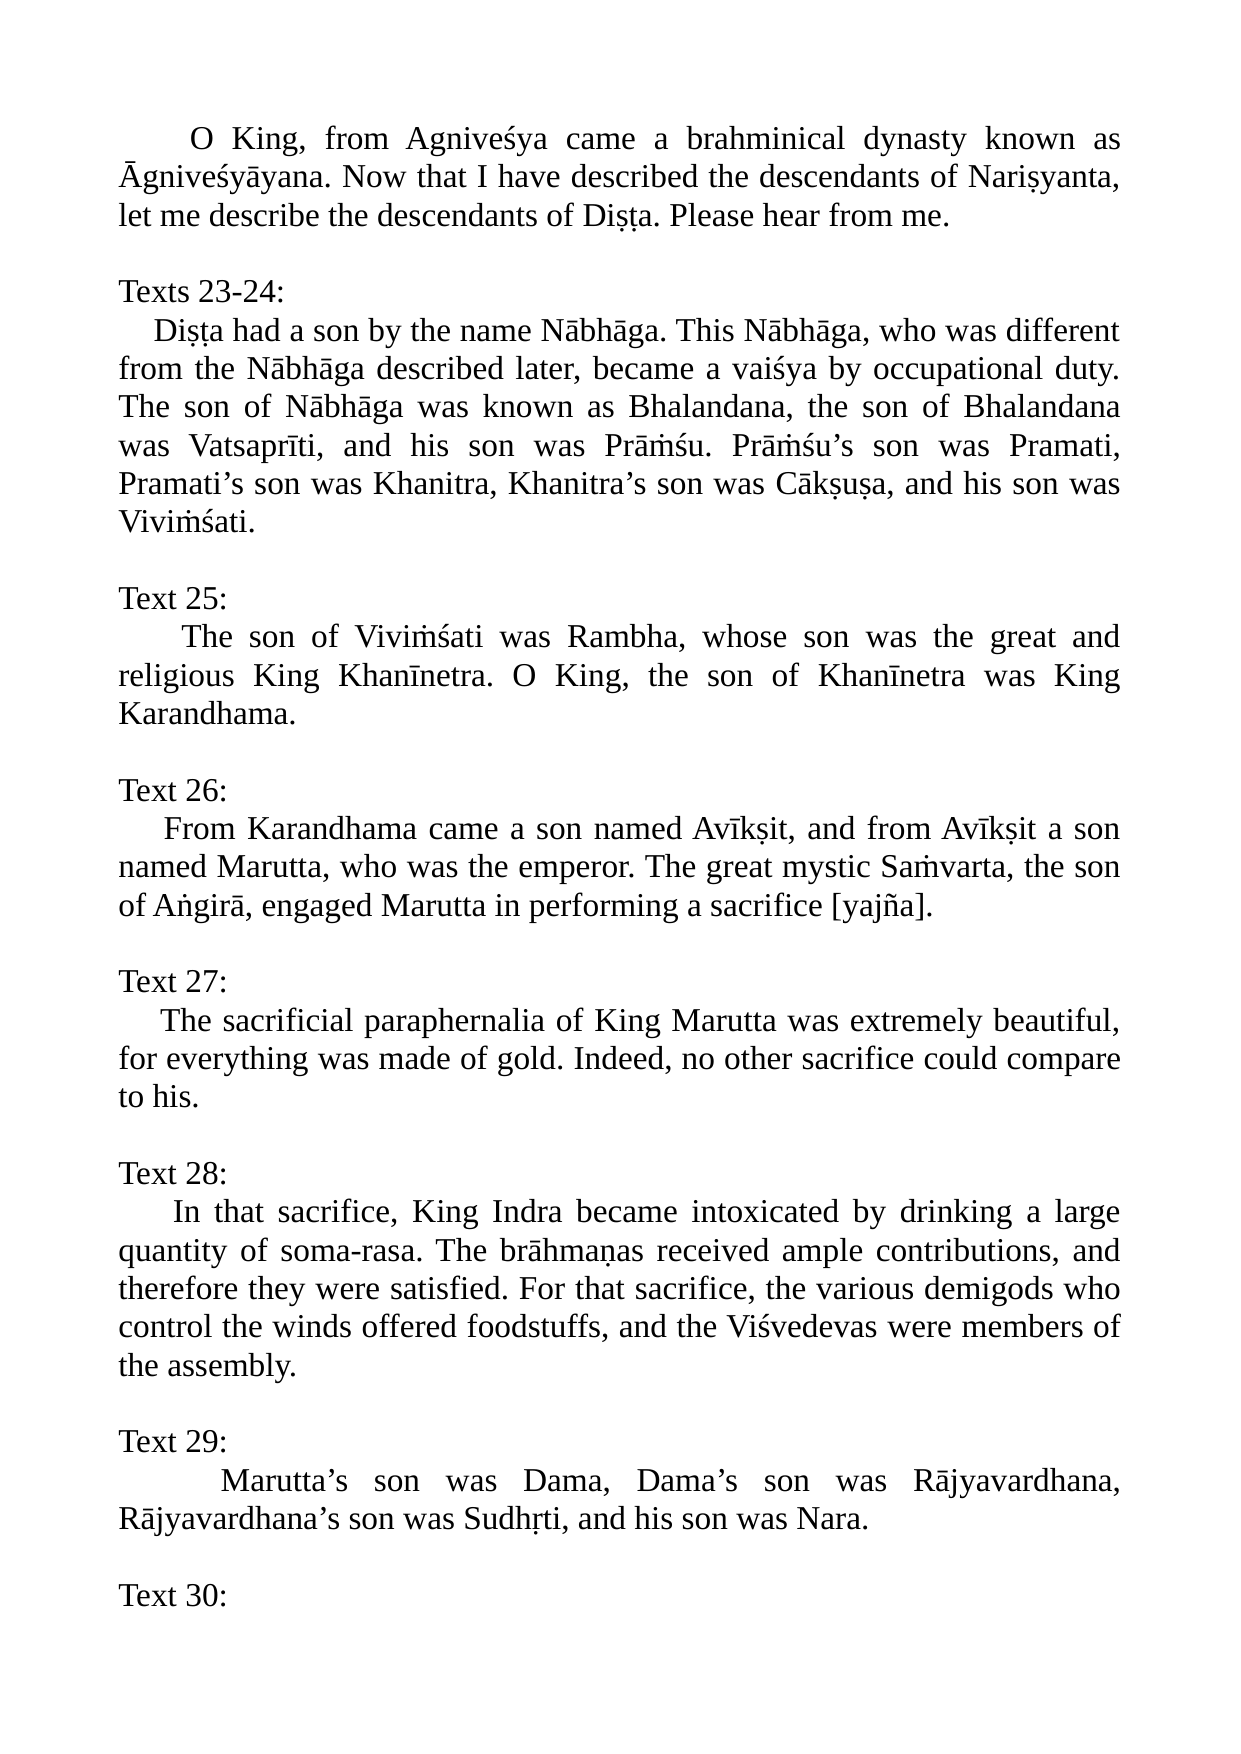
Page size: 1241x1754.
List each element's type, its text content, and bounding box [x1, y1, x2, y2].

text In that sacrifice, King Indra became intoxicated by drinking a large quantity of soma-rasa. The brāhmaṇas received ample contributions, and therefore they were satisfied. For that sacrifice, the various demigods who control the winds offered foodstuffs, and the Viśvedevas were members of the assembly. [118, 1191, 1122, 1383]
text O King, from Agniveśya came a brahminical dynasty known as Āgniveśyāyana. Now that I have described the descendants of Nariṣyanta, let me describe the descendants of Diṣṭa. Please hear from me. [118, 118, 1122, 233]
text Text 26: [118, 770, 1122, 808]
text From Karandhama came a son named Avīkṣit, and from Avīkṣit a son named Marutta, who was the emperor. The great mystic Saṁvarta, the son of Aṅgirā, engaged Marutta in performing a sacrifice [yajña]. [118, 808, 1122, 923]
text Diṣṭa had a son by the name Nābhāga. This Nābhāga, who was different from the Nābhāga described later, became a vaiśya by occupational duty. The son of Nābhāga was known as Bhalandana, the son of Bhalandana was Vatsaprīti, and his son was Prāṁśu. Prāṁśu’s son was Pramati, Pramati’s son was Khanitra, Khanitra’s son was Cākṣuṣa, and his son was Viviṁśati. [118, 310, 1122, 540]
text Text 27: [118, 961, 1122, 1000]
text Text 30: [118, 1575, 1122, 1613]
text Text 28: [118, 1153, 1122, 1191]
text The sacrificial paraphernalia of King Marutta was extremely beautiful, for everything was made of gold. Indeed, no other sacrifice could compare to his. [118, 1000, 1122, 1115]
text Text 29: [118, 1421, 1122, 1460]
text Marutta’s son was Dama, Dama’s son was Rājyavardhana, Rājyavardhana’s son was Sudhṛti, and his son was Nara. [118, 1460, 1122, 1536]
text Texts 23-24: [118, 271, 1122, 310]
text The son of Viviṁśati was Rambha, whose son was the great and religious King Khanīnetra. O King, the son of Khanīnetra was King Karandhama. [118, 616, 1122, 731]
text Text 25: [118, 578, 1122, 616]
